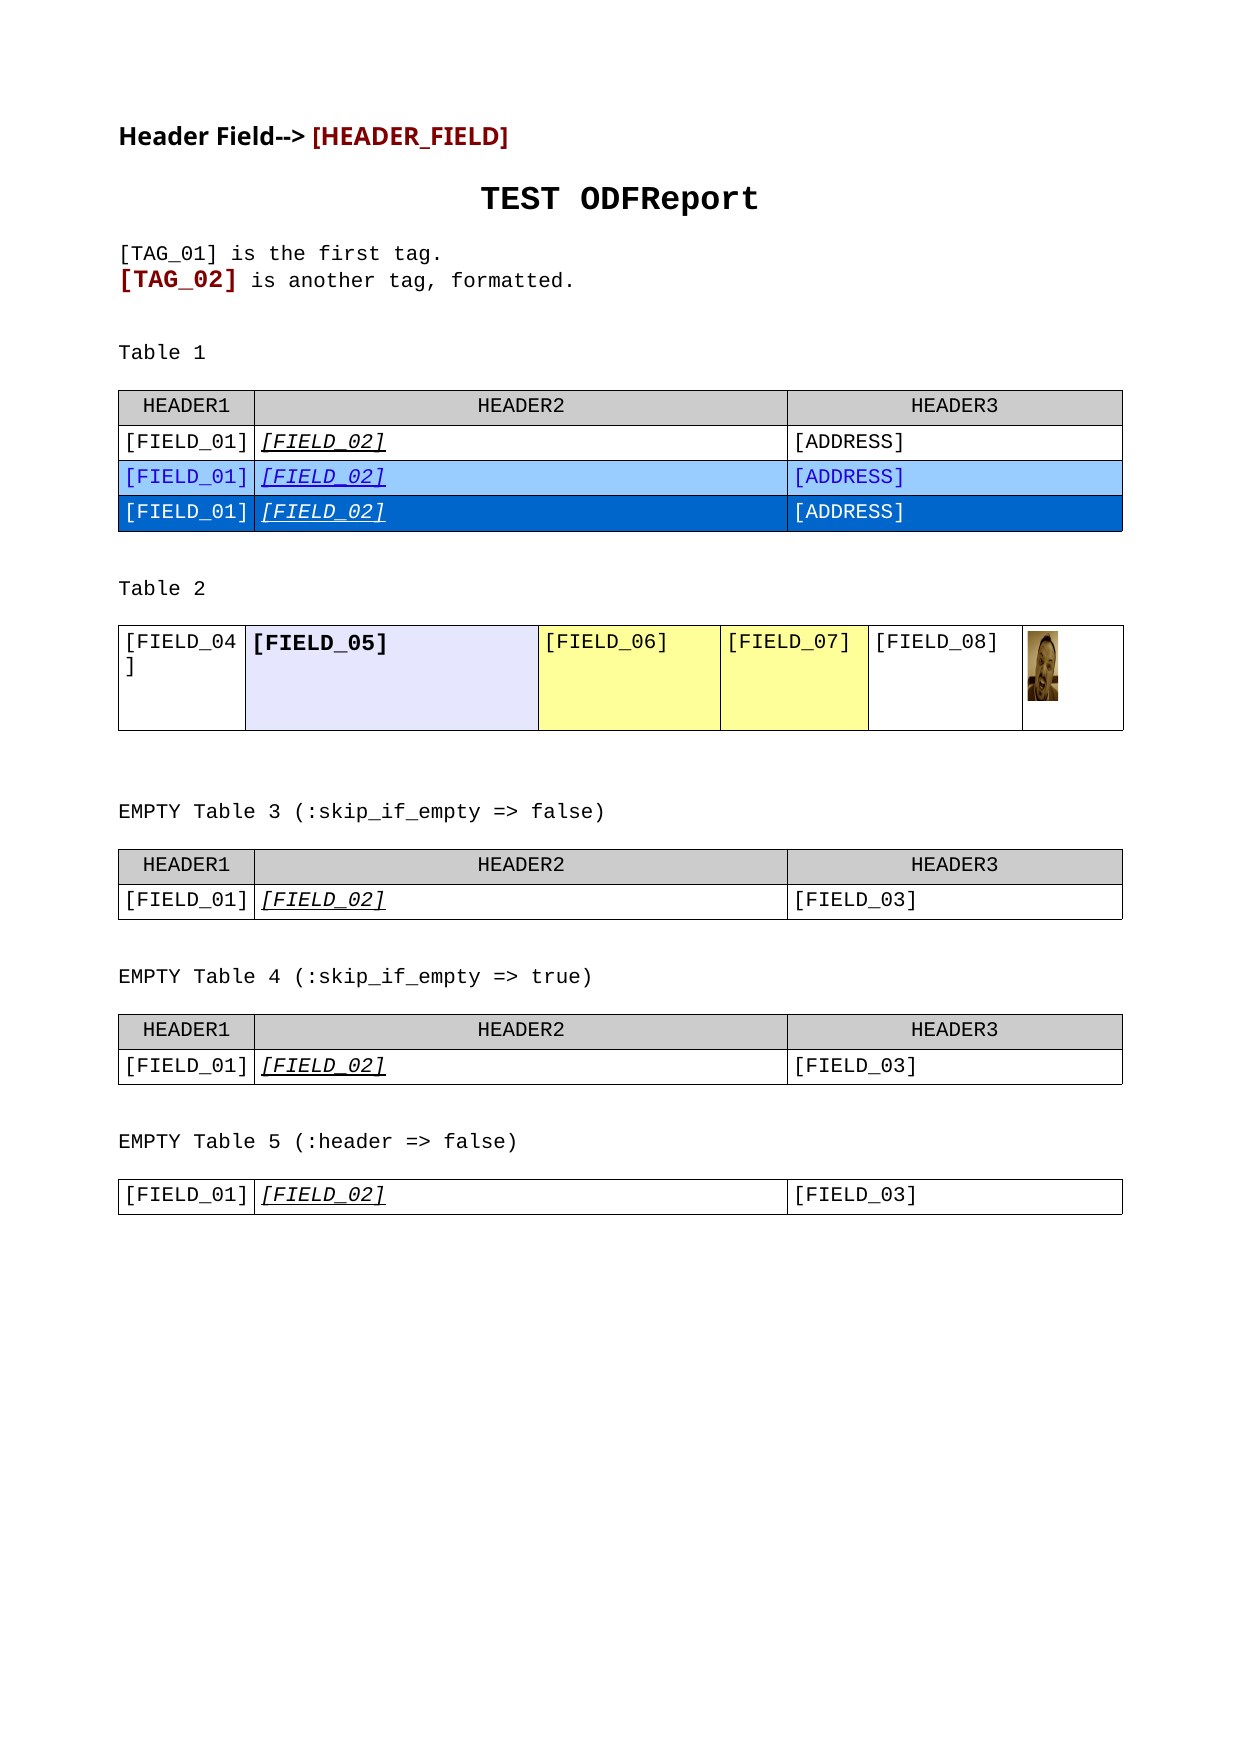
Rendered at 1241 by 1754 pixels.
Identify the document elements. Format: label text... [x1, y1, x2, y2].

table_cell [FIELD_02] [255, 461, 787, 495]
text EMPTY Table 3 (:skip_if_empty => false) [118, 801, 1122, 825]
table_cell [FIELD_02] [255, 496, 787, 531]
text Table 1 [118, 342, 1122, 366]
table_header [FIELD_08] [869, 626, 1022, 730]
table_header HEADER2 [255, 391, 787, 425]
text EMPTY Table 5 (:header => false) [118, 1131, 1122, 1155]
table_header HEADER1 [119, 850, 254, 884]
table_header HEADER1 [119, 391, 254, 425]
table_header [1023, 626, 1123, 730]
text TEST ODFReport [118, 182, 1122, 219]
table_cell [FIELD_03] [788, 1050, 1122, 1084]
table_header [FIELD_06] [539, 626, 720, 730]
table_cell [ADDRESS] [788, 426, 1122, 460]
table_cell [ADDRESS] [788, 496, 1122, 531]
table_header [FIELD_03] [788, 1180, 1122, 1214]
text [TAG_01] is the first tag. [118, 243, 1122, 267]
table_header HEADER1 [119, 1015, 254, 1049]
table_header HEADER2 [255, 1015, 787, 1049]
table_header [FIELD_02] [255, 1180, 787, 1214]
table_header [FIELD_01] [119, 1180, 254, 1214]
text Table 2 [118, 578, 1122, 602]
picture [1027, 631, 1059, 701]
table_cell [FIELD_02] [255, 426, 787, 460]
table_cell [FIELD_01] [119, 426, 254, 460]
text EMPTY Table 4 (:skip_if_empty => true) [118, 966, 1122, 990]
table_header HEADER2 [255, 850, 787, 884]
table_header HEADER3 [788, 850, 1122, 884]
text [TAG_02] is another tag, formatted. [118, 267, 1122, 295]
table_cell [FIELD_01] [119, 1050, 254, 1084]
table_cell [FIELD_01] [119, 461, 254, 495]
table_cell [FIELD_02] [255, 885, 787, 919]
table_header HEADER3 [788, 1015, 1122, 1049]
table_cell [FIELD_03] [788, 885, 1122, 919]
table_header HEADER3 [788, 391, 1122, 425]
table_cell [FIELD_01] [119, 496, 254, 531]
table_cell [FIELD_02] [255, 1050, 787, 1084]
table_cell [FIELD_01] [119, 885, 254, 919]
table_cell [ADDRESS] [788, 461, 1122, 495]
table_header [FIELD_04] [119, 626, 245, 730]
table_header [FIELD_07] [721, 626, 868, 730]
table_header [FIELD_05] [246, 626, 538, 730]
